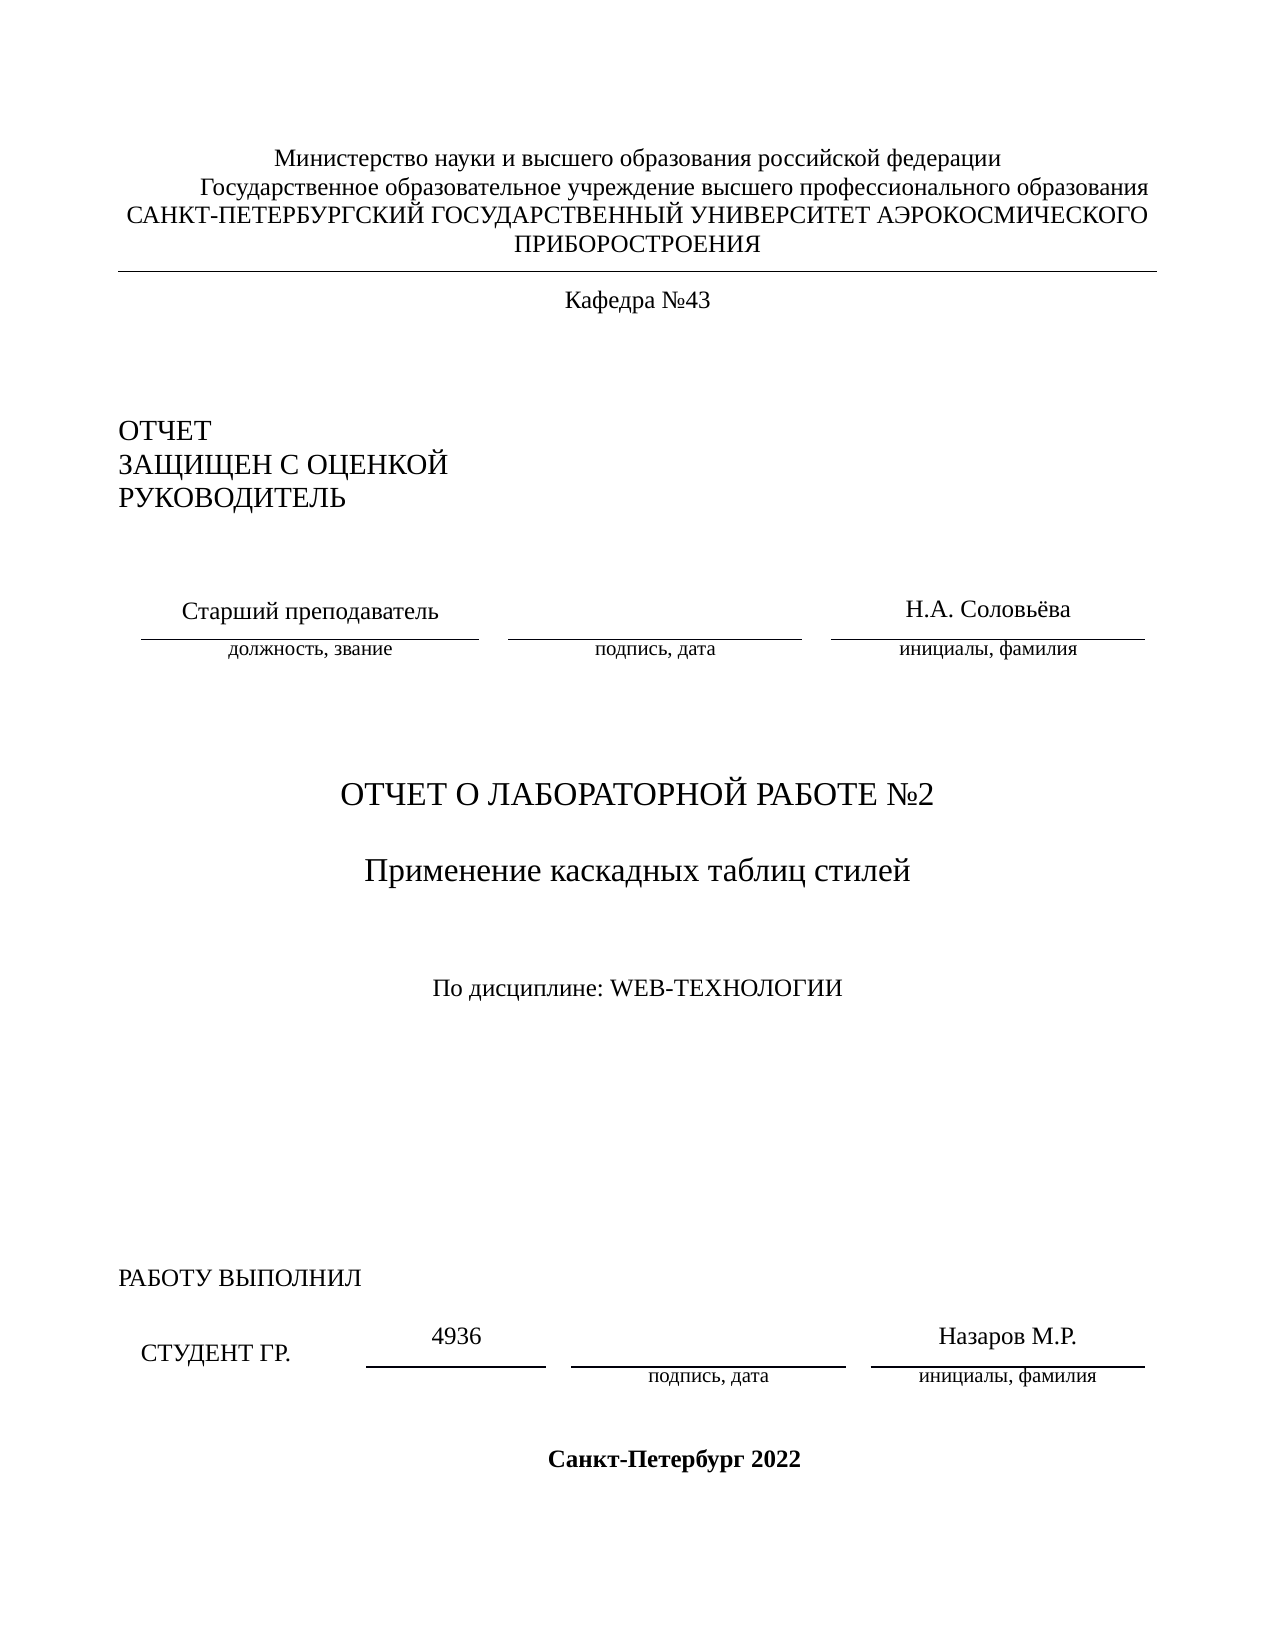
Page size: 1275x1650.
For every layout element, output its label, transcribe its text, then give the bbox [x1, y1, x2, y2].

text РУКОВОДИТЕЛЬ [118, 481, 1157, 514]
text По дисциплине: WEB-ТЕХНОЛОГИИ [118, 973, 1157, 1002]
text Применение каскадных таблиц стилей [118, 851, 1157, 889]
table_header 4936 [366, 1309, 546, 1366]
table_cell [546, 1366, 571, 1386]
table_cell подпись, дата [571, 1368, 846, 1386]
table_header [802, 581, 831, 639]
table_header [546, 1309, 571, 1366]
table_cell [366, 1368, 546, 1386]
table_cell подпись, дата [508, 640, 802, 659]
table_cell [141, 1366, 366, 1386]
table_cell [846, 1366, 871, 1386]
text Санкт-Петербург 2022 [118, 1444, 1157, 1472]
text ОТЧЕТ О ЛАБОРАТОРНОЙ РАБОТЕ №2 [118, 774, 1157, 812]
table_cell [479, 639, 508, 659]
table_cell инициалы, фамилия [1026, 1368, 1144, 1386]
table_cell инициалы, фамилия [871, 1368, 1024, 1386]
text Кафедра №43 [118, 285, 1157, 313]
table_header [479, 581, 508, 639]
table_header Н.А. Соловьёва [831, 581, 1145, 639]
text Министерство науки и высшего образования российской федерации Государственное образовательное учреждение высшего профессионального образования САНКТ-ПЕТЕРБУРГСКИЙ ГОСУДАРСТВЕННЫЙ УНИВЕРСИТЕТ АЭРОКОСМИЧЕСКОГО ПРИБОРОСТРОЕНИЯ [118, 143, 1157, 271]
text ЗАЩИЩЕН С ОЦЕНКОЙ [118, 447, 1157, 481]
text ОТЧЕТ [118, 413, 1157, 447]
table_cell [802, 639, 831, 659]
text РАБОТУ ВЫПОЛНИЛ [118, 1263, 1157, 1292]
table_cell инициалы, фамилия [831, 640, 1145, 659]
table_cell должность, звание [141, 640, 479, 659]
table_header [846, 1309, 871, 1366]
table_header Старший преподаватель [141, 581, 479, 639]
table_header Назаров М.Р. [871, 1309, 1144, 1366]
table_header [508, 581, 802, 639]
table_header [571, 1309, 846, 1366]
table_header СТУДЕНТ ГР. [141, 1309, 366, 1366]
